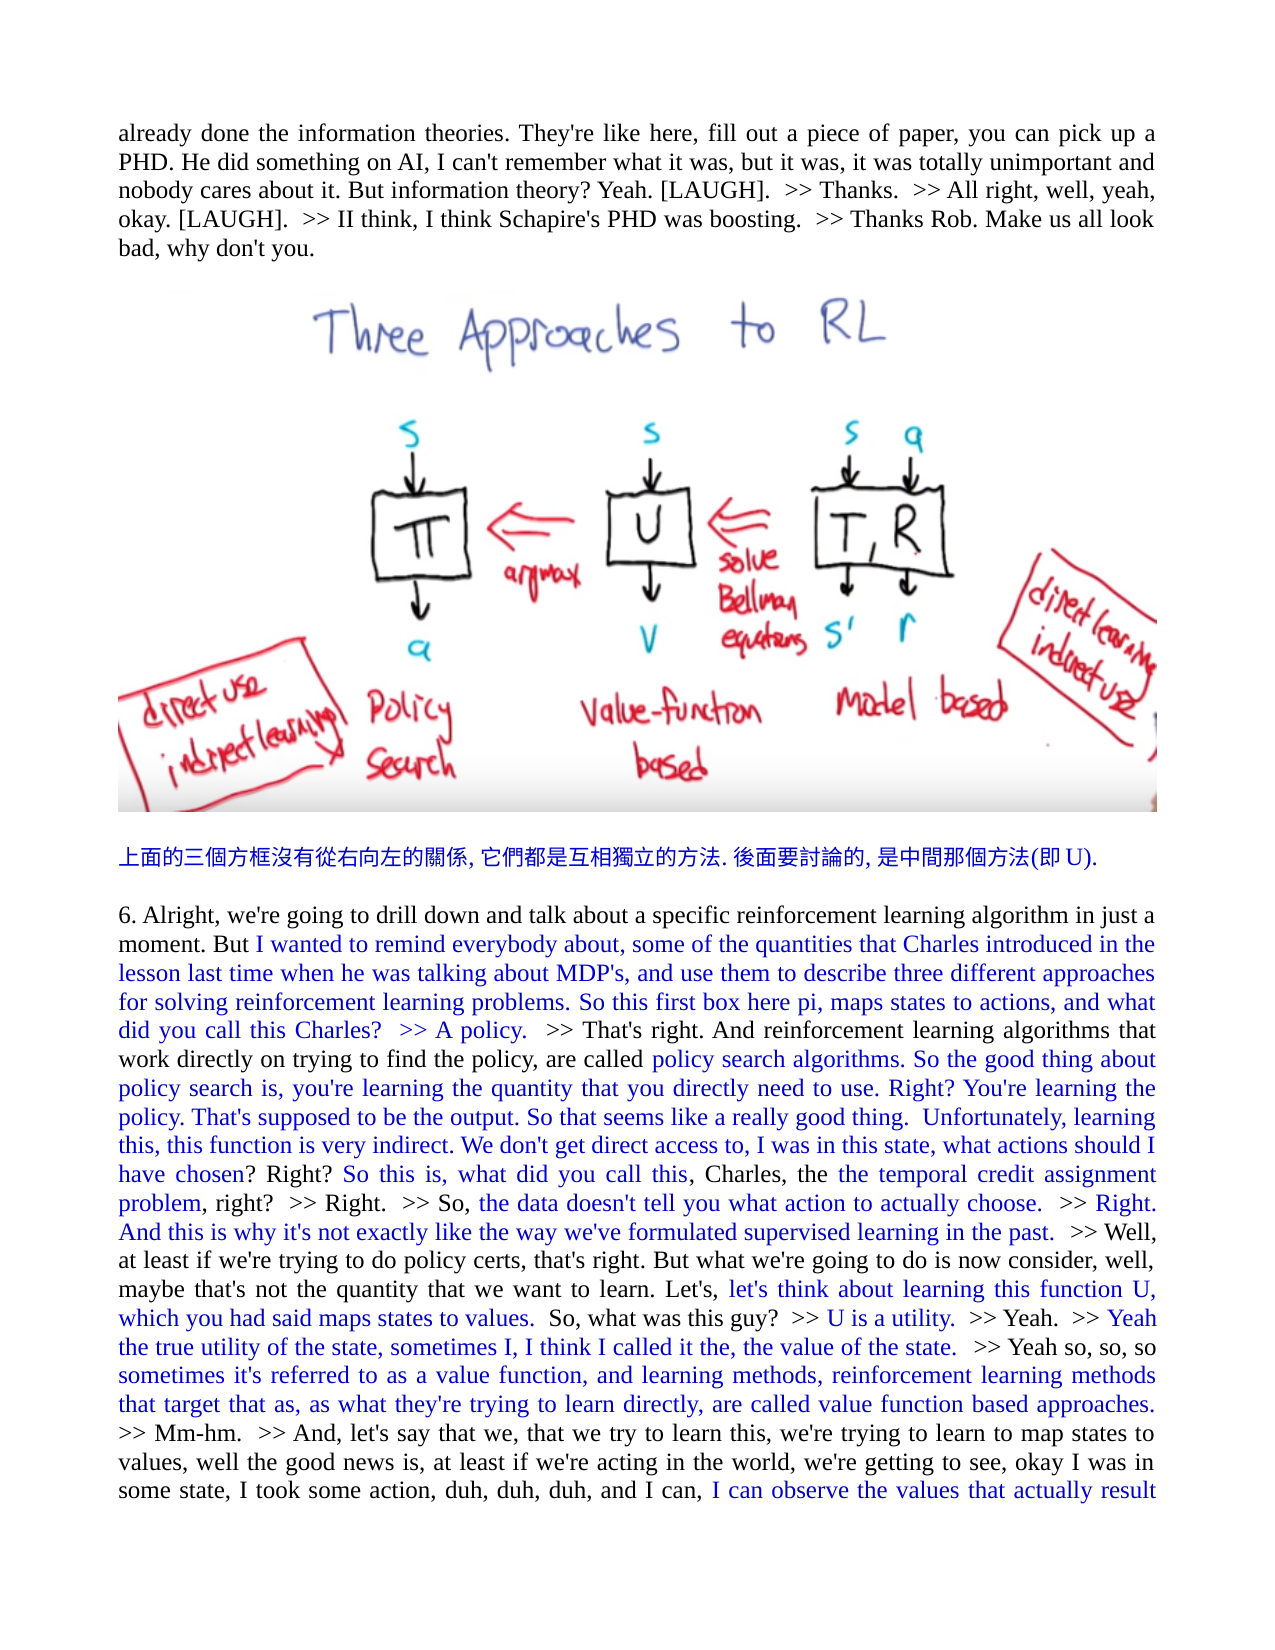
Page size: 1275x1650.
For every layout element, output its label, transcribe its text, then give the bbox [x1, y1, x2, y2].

picture [118, 290, 1157, 812]
text 6. Alright, we're going to drill down and talk about a specific reinforcement learning algorithm in just a moment. But I wanted to remind everybody about, some of the quantities that Charles introduced in the lesson last time when he was talking about MDP's, and use them to describe three different approaches for solving reinforcement learning problems. So this first box here pi, maps states to actions, and what did you call this Charles? >> A policy. >> That's right. And reinforcement learning algorithms that work directly on trying to find the policy, are called policy search algorithms. So the good thing about policy search is, you're learning the quantity that you directly need to use. Right? You're learning the policy. That's supposed to be the output. So that seems like a really good thing. Unfortunately, learning this, this function is very indirect. We don't get direct access to, I was in this state, what actions should I have chosen? Right? So this is, what did you call this, Charles, the the temporal credit assignment problem, right? >> Right. >> So, the data doesn't tell you what action to actually choose. >> Right. And this is why it's not exactly like the way we've formulated supervised learning in the past. >> Well, at least if we're trying to do policy certs, that's right. But what we're going to do is now consider, well, maybe that's not the quantity that we want to learn. Let's, let's think about learning this function U, which you had said maps states to values. So, what was this guy? >> U is a utility. >> Yeah. >> Yeah the true utility of the state, sometimes I, I think I called it the, the value of the state. >> Yeah so, so, so sometimes it's referred to as a value function, and learning methods, reinforcement learning methods that target that as, as what they're trying to learn directly, are called value function based approaches. >> Mm-hm. >> And, let's say that we, that we try to learn this, we're trying to learn to map states to values, well the good news is, at least if we're acting in the world, we're getting to see, okay I was in some state, I took some action, duh, duh, duh, and I can, I can observe the values that actually result [118, 901, 1157, 1504]
text already done the information theories. They're like here, fill out a piece of paper, you can pick up a PHD. He did something on AI, I can't remember what it was, but it was, it was totally unimportant and nobody cares about it. But information theory? Yeah. [LAUGH]. >> Thanks. >> All right, well, yeah, okay. [LAUGH]. >> II think, I think Schapire's PHD was boosting. >> Thanks Rob. Make us all look bad, why don't you. [118, 118, 1157, 262]
text 上面的三個方框沒有從右向左的關係, 它們都是互相獨立的方法. 後面要討論的, 是中間那個方法(即U). [118, 840, 1157, 872]
